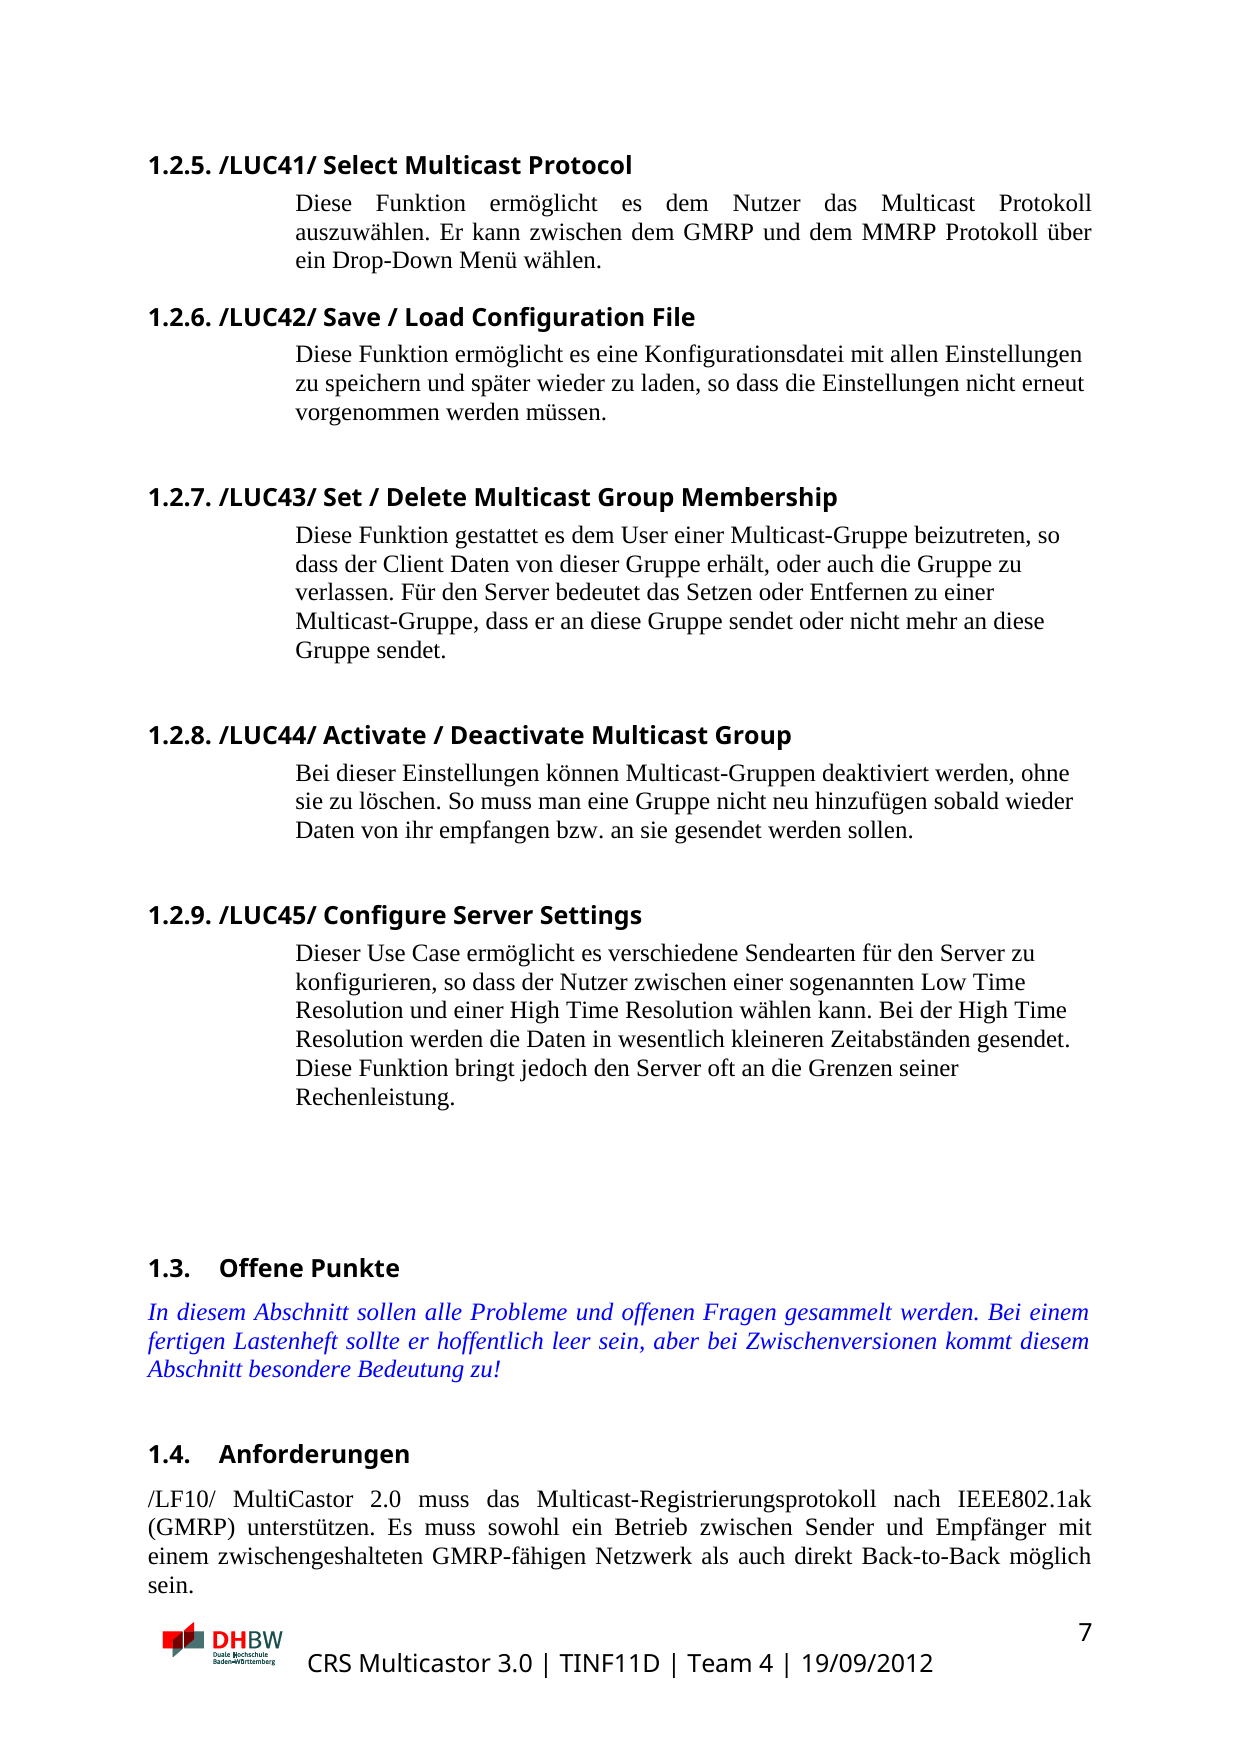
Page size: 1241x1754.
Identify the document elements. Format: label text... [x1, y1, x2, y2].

text /LF10/ MultiCastor 2.0 muss das Multicast-Registrierungsprotokoll nach IEEE802.1ak (GMRP) unterstützen. Es muss sowohl ein Betrieb zwischen Sender und Empfänger mit einem zwischengeshalteten GMRP-fähigen Netzwerk als auch direkt Back-to-Back möglich sein. [148, 1484, 1092, 1599]
text Bei dieser Einstellungen können Multicast-Gruppen deaktiviert werden, ohne sie zu löschen. So muss man eine Gruppe nicht neu hinzufügen sobald wieder Daten von ihr empfangen bzw. an sie gesendet werden sollen. [295, 758, 1092, 844]
text In diesem Abschnitt sollen alle Probleme und offenen Fragen gesammelt werden. Bei einem fertigen Lastenheft sollte er hoffentlich leer sein, aber bei Zwischenversionen kommt diesem Abschnitt besondere Bedeutung zu! [148, 1297, 1092, 1383]
subtitle /LUC41/ Select Multicast Protocol [148, 148, 1092, 182]
subtitle /LUC42/ Save / Load Configuration File [148, 299, 1092, 333]
subtitle Offene Punkte [148, 1251, 1092, 1284]
subtitle /LUC43/ Set / Delete Multicast Group Membership [148, 479, 1092, 514]
text Dieser Use Case ermöglicht es verschiedene Sendearten für den Server zu konfigurieren, so dass der Nutzer zwischen einer sogenannten Low Time Resolution und einer High Time Resolution wählen kann. Bei der High Time Resolution werden die Daten in wesentlich kleineren Zeitabständen gesendet. Diese Funktion bringt jedoch den Server oft an die Grenzen seiner Rechenleistung. [295, 938, 1092, 1111]
text Diese Funktion ermöglicht es dem Nutzer das Multicast Protokoll auszuwählen. Er kann zwischen dem GMRP und dem MMRP Protokoll über ein Drop-Down Menü wählen. [295, 188, 1092, 274]
subtitle /LUC45/ Configure Server Settings [148, 898, 1092, 932]
subtitle Anforderungen [148, 1437, 1092, 1471]
text Diese Funktion ermöglicht es eine Konfigurationsdatei mit allen Einstellungen zu speichern und später wieder zu laden, so dass die Einstellungen nicht erneut vorgenommen werden müssen. [295, 339, 1092, 426]
text Diese Funktion gestattet es dem User einer Multicast-Gruppe beizutreten, so dass der Client Daten von dieser Gruppe erhält, oder auch die Gruppe zu verlassen. Für den Server bedeutet das Setzen oder Entfernen zu einer Multicast-Gruppe, dass er an diese Gruppe sendet oder nicht mehr an diese Gruppe sendet. [295, 520, 1092, 664]
subtitle /LUC44/ Activate / Deactivate Multicast Group [148, 717, 1092, 751]
